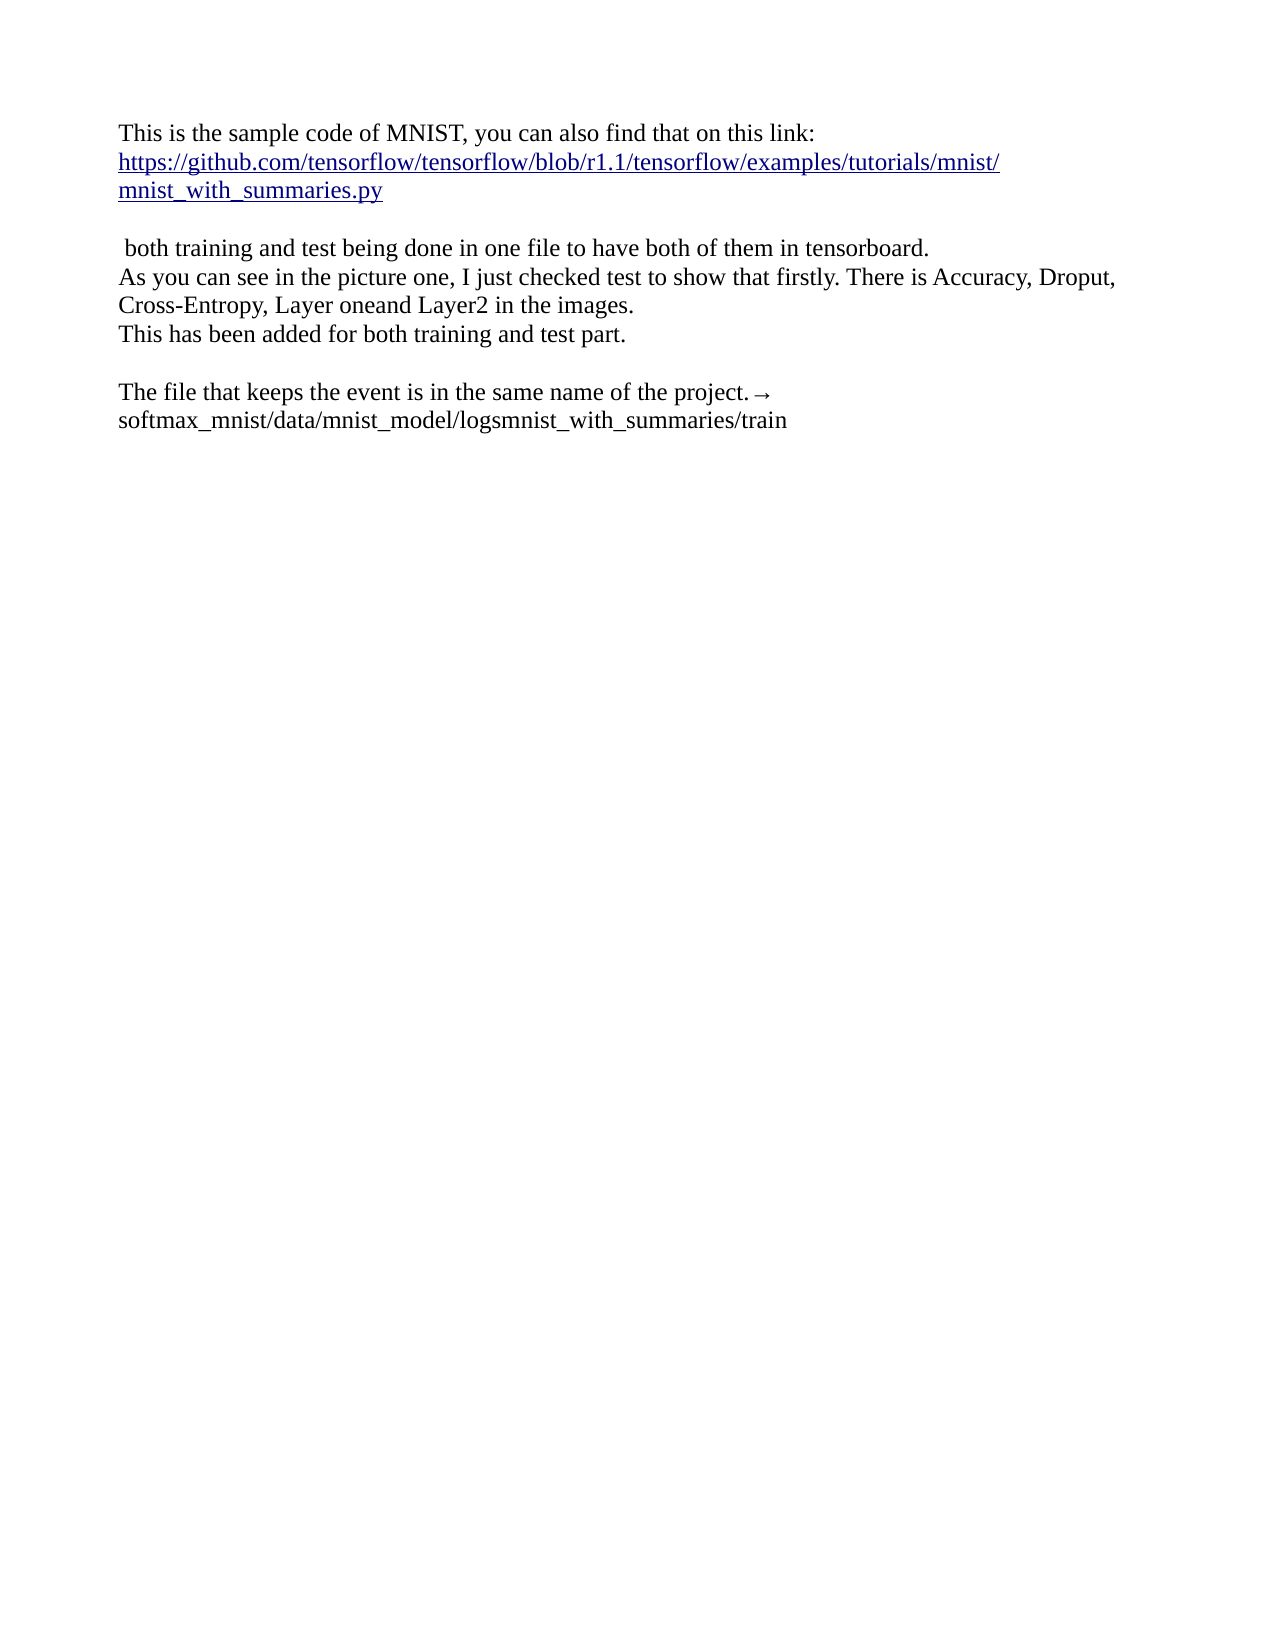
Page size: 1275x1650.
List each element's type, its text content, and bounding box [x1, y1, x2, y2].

text This has been added for both training and test part. [118, 319, 1157, 348]
text both training and test being done in one file to have both of them in tensorboard. [118, 233, 1157, 262]
text This is the sample code of MNIST, you can also find that on this link: [118, 118, 1157, 147]
text https://github.com/tensorflow/tensorflow/blob/r1.1/tensorflow/examples/tutorials/mnist/mnist_with_summaries.py [118, 147, 1157, 204]
text As you can see in the picture one, I just checked test to show that firstly. There is Accuracy, Droput, Cross-Entropy, Layer oneand Layer2 in the images. [118, 262, 1157, 319]
text The file that keeps the event is in the same name of the project.→ softmax_mnist/data/mnist_model/logsmnist_with_summaries/train [118, 377, 1157, 434]
